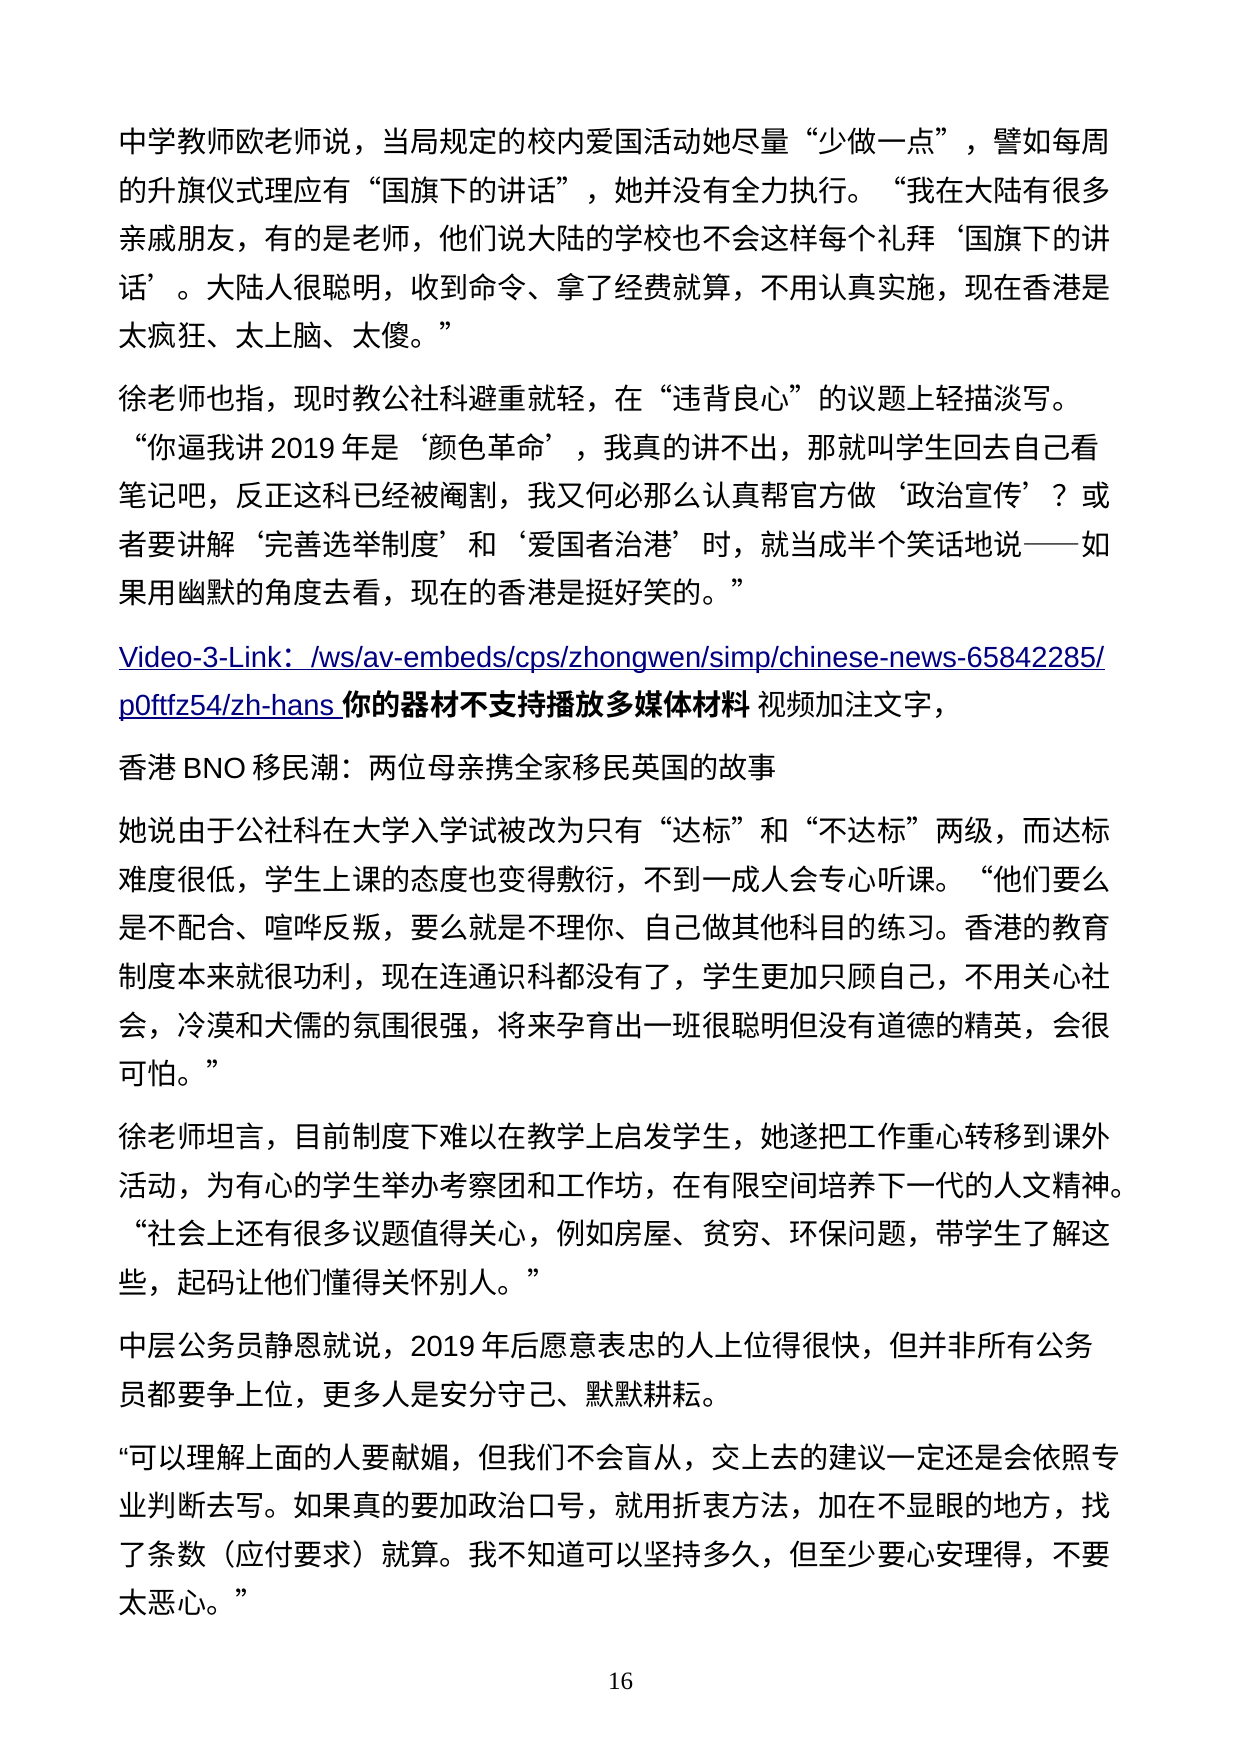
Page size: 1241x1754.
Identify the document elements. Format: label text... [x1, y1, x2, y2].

text 中学教师欧老师说，当局规定的校内爱国活动她尽量“少做一点”，譬如每周的升旗仪式理应有“国旗下的讲话”，她并没有全力执行。“我在大陆有很多亲戚朋友，有的是老师，他们说大陆的学校也不会这样每个礼拜‘国旗下的讲话’。大陆人很聪明，收到命令、拿了经费就算，不用认真实施，现在香港是太疯狂、太上脑、太傻。” [118, 118, 1122, 355]
text 中层公务员静恩就说，2019年后愿意表忠的人上位得很快，但并非所有公务员都要争上位，更多人是安分守己、默默耕耘。 [118, 1322, 1122, 1413]
text Video-3-Link：/ws/av-embeds/cps/zhongwen/simp/chinese-news-65842285/p0ftfz54/zh-hans 你的器材不支持播放多媒体材料 视频加注文字， [118, 633, 1122, 724]
text 香港BNO移民潮：两位母亲携全家移民英国的故事 [118, 745, 1122, 787]
text “可以理解上面的人要献媚，但我们不会盲从，交上去的建议一定还是会依照专业判断去写。如果真的要加政治口号，就用折衷方法，加在不显眼的地方，找了条数（应付要求）就算。我不知道可以坚持多久，但至少要心安理得，不要太恶心。” [118, 1434, 1122, 1622]
text 徐老师坦言，目前制度下难以在教学上启发学生，她遂把工作重心转移到课外活动，为有心的学生举办考察团和工作坊，在有限空间培养下一代的人文精神。“社会上还有很多议题值得关心，例如房屋、贫穷、环保问题，带学生了解这些，起码让他们懂得关怀别人。” [118, 1114, 1122, 1302]
text 徐老师也指，现时教公社科避重就轻，在“违背良心”的议题上轻描淡写。“你逼我讲2019年是‘颜色革命’，我真的讲不出，那就叫学生回去自己看笔记吧，反正这科已经被阉割，我又何必那么认真帮官方做‘政治宣传’？或者要讲解‘完善选举制度’和‘爱国者治港’时，就当成半个笑话地说——如果用幽默的角度去看，现在的香港是挺好笑的。” [118, 376, 1122, 612]
text 她说由于公社科在大学入学试被改为只有“达标”和“不达标”两级，而达标难度很低，学生上课的态度也变得敷衍，不到一成人会专心听课。“他们要么是不配合、喧哗反叛，要么就是不理你、自己做其他科目的练习。香港的教育制度本来就很功利，现在连通识科都没有了，学生更加只顾自己，不用关心社会，冷漠和犬儒的氛围很强，将来孕育出一班很聪明但没有道德的精英，会很可怕。” [118, 808, 1122, 1093]
